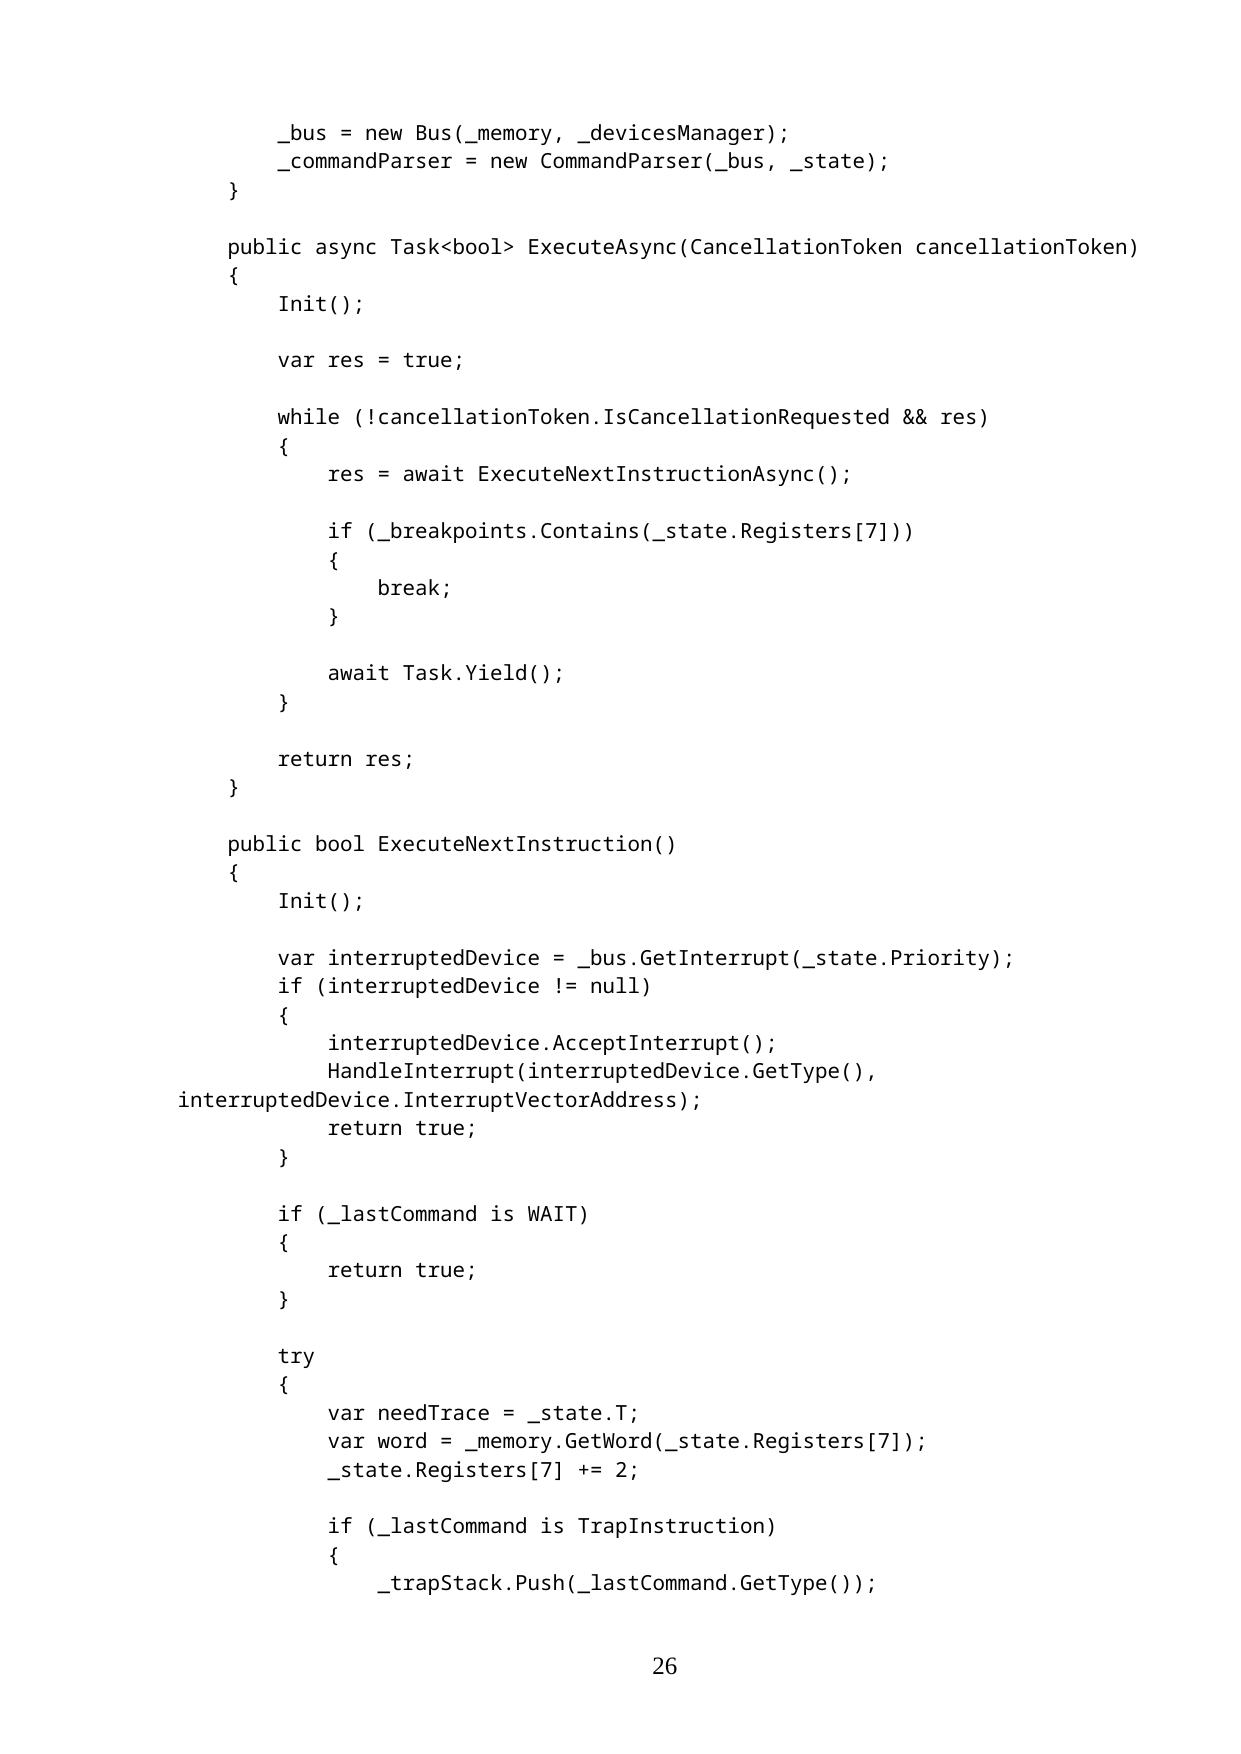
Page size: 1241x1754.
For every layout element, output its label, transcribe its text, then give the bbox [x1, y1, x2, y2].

table_header _bus = new Bus(_memory, _devicesManager); _commandParser = new CommandParser(_bus, _state); } public async Task<bool> ExecuteAsync(CancellationToken cancellationToken) { Init(); var res = true; while (!cancellationToken.IsCancellationRequested && res) { res = await ExecuteNextInstructionAsync(); if (_breakpoints.Contains(_state.Registers[7])) { break; } await Task.Yield(); } return res; } public bool ExecuteNextInstruction() { Init(); var interruptedDevice = _bus.GetInterrupt(_state.Priority); if (interruptedDevice != null) { interruptedDevice.AcceptInterrupt(); HandleInterrupt(interruptedDevice.GetType(), interruptedDevice.InterruptVectorAddress); return true; } if (_lastCommand is WAIT) { return true; } try { var needTrace = _state.T; var word = _memory.GetWord(_state.Registers[7]); _state.Registers[7] += 2; if (_lastCommand is TrapInstruction) { _trapStack.Push(_lastCommand.GetType()); [177, 118, 1152, 1597]
